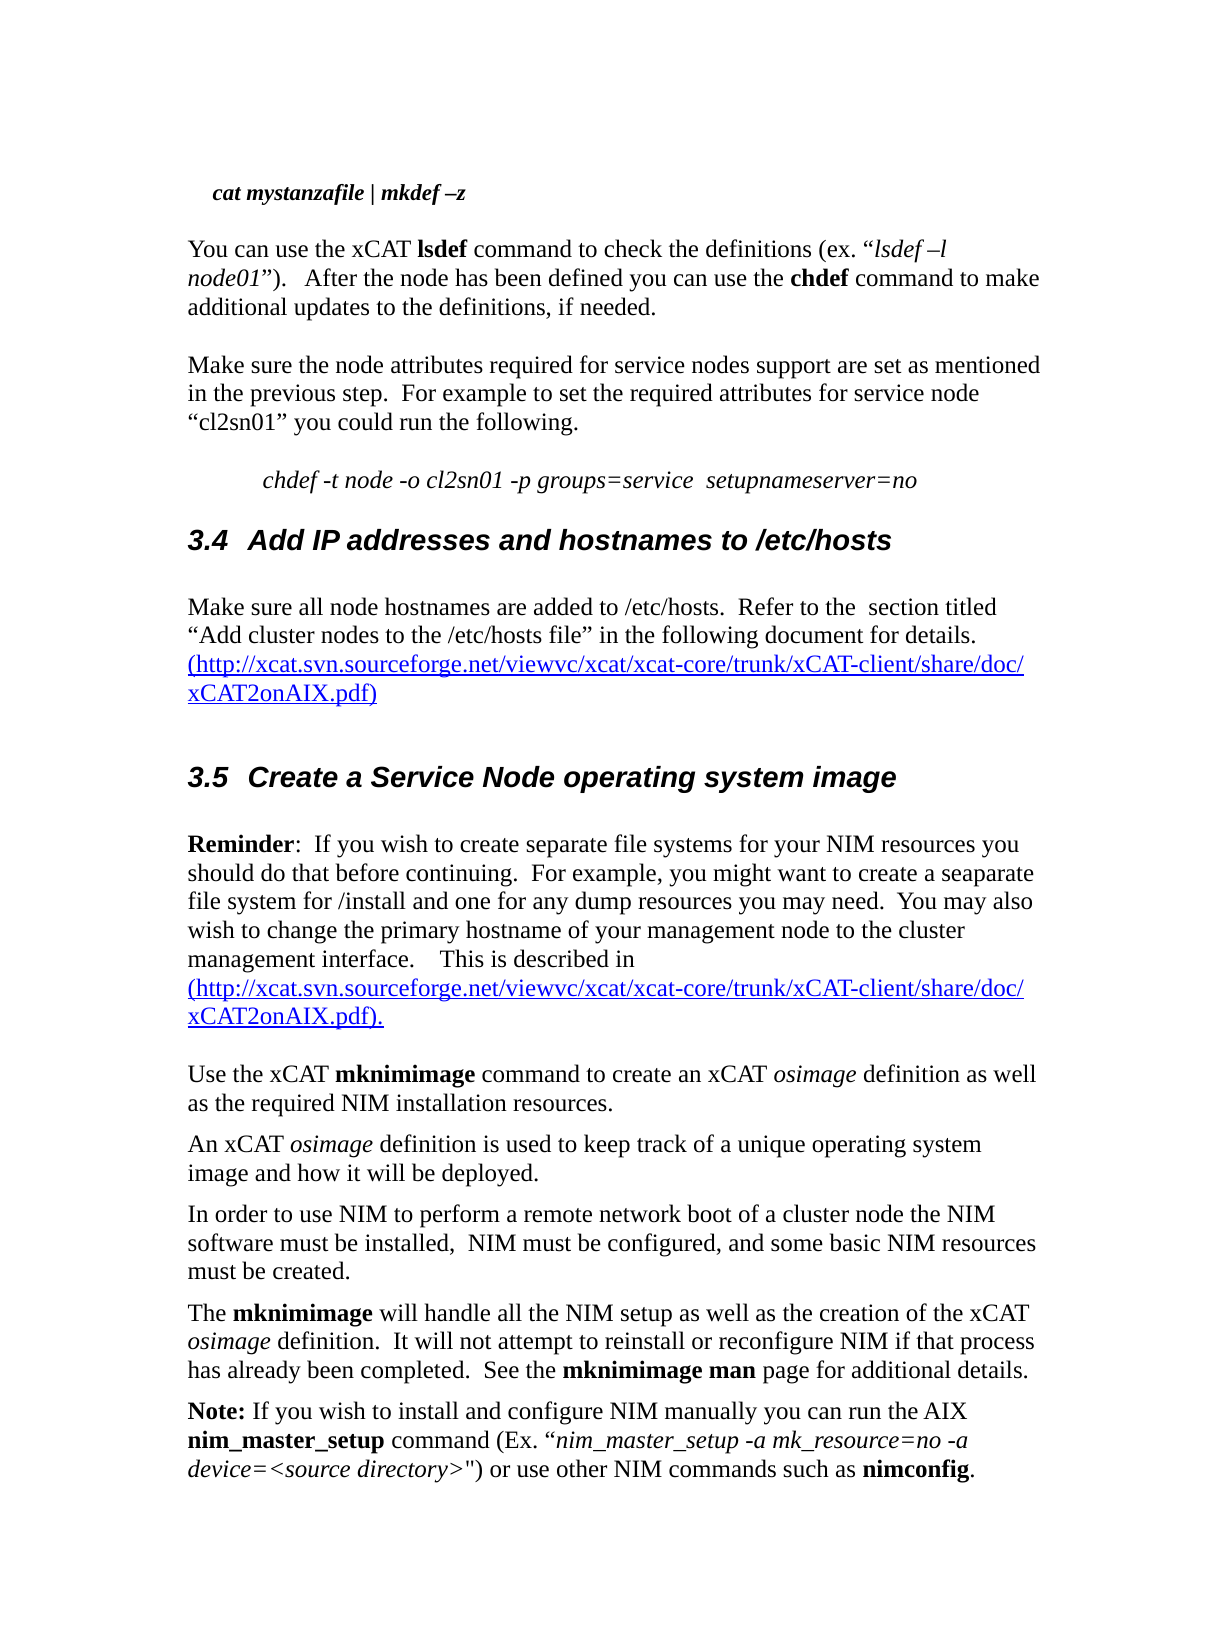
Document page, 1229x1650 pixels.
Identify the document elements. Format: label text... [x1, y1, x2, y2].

text An xCAT osimage definition is used to keep track of a unique operating system image and how it will be deployed. [187, 1129, 1041, 1186]
text Note: If you wish to install and configure NIM manually you can run the AIX nim_master_setup command (Ex. “nim_master_setup -a mk_resource=no -a device=<source directory>") or use other NIM commands such as nimconfig. [187, 1396, 1041, 1483]
text You can use the xCAT lsdef command to check the definitions (ex. “lsdef –l node01”). After the node has been defined you can use the chdef command to make additional updates to the definitions, if needed. [187, 234, 1041, 321]
text Use the xCAT mknimimage command to create an xCAT osimage definition as well as the required NIM installation resources. [187, 1059, 1041, 1116]
list cat mystanzafile | mkdef –z [150, 179, 1041, 205]
text The mknimimage will handle all the NIM setup as well as the creation of the xCAT osimage definition. It will not attempt to reinstall or reconfigure NIM if that process has already been completed. See the mknimimage man page for additional details. [187, 1298, 1041, 1384]
text Make sure all node hostnames are added to /etc/hosts. Refer to the section titled “Add cluster nodes to the /etc/hosts file” in the following document for details. (http://xcat.svn.sourceforge.net/viewvc/xcat/xcat-core/trunk/xCAT-client/share/doc/xCAT2onAIX.pdf) [187, 592, 1041, 707]
subtitle Add IP addresses and hostnames to /etc/hosts [187, 523, 1041, 557]
text Reminder: If you wish to create separate file systems for your NIM resources you should do that before continuing. For example, you might want to create a seaparate file system for /install and one for any dump resources you may need. You may also wish to change the primary hostname of your management node to the cluster management interface. This is described in (http://xcat.svn.sourceforge.net/viewvc/xcat/xcat-core/trunk/xCAT-client/share/doc/xCAT2onAIX.pdf). [187, 829, 1041, 1030]
text chdef -t node -o cl2sn01 -p groups=service setupnameserver=no [262, 465, 1041, 494]
subtitle Create a Service Node operating system image [187, 760, 1041, 794]
text In order to use NIM to perform a remote network boot of a cluster node the NIM software must be installed, NIM must be configured, and some basic NIM resources must be created. [187, 1199, 1041, 1285]
text Make sure the node attributes required for service nodes support are set as mentioned in the previous step. For example to set the required attributes for service node “cl2sn01” you could run the following. [187, 350, 1041, 436]
